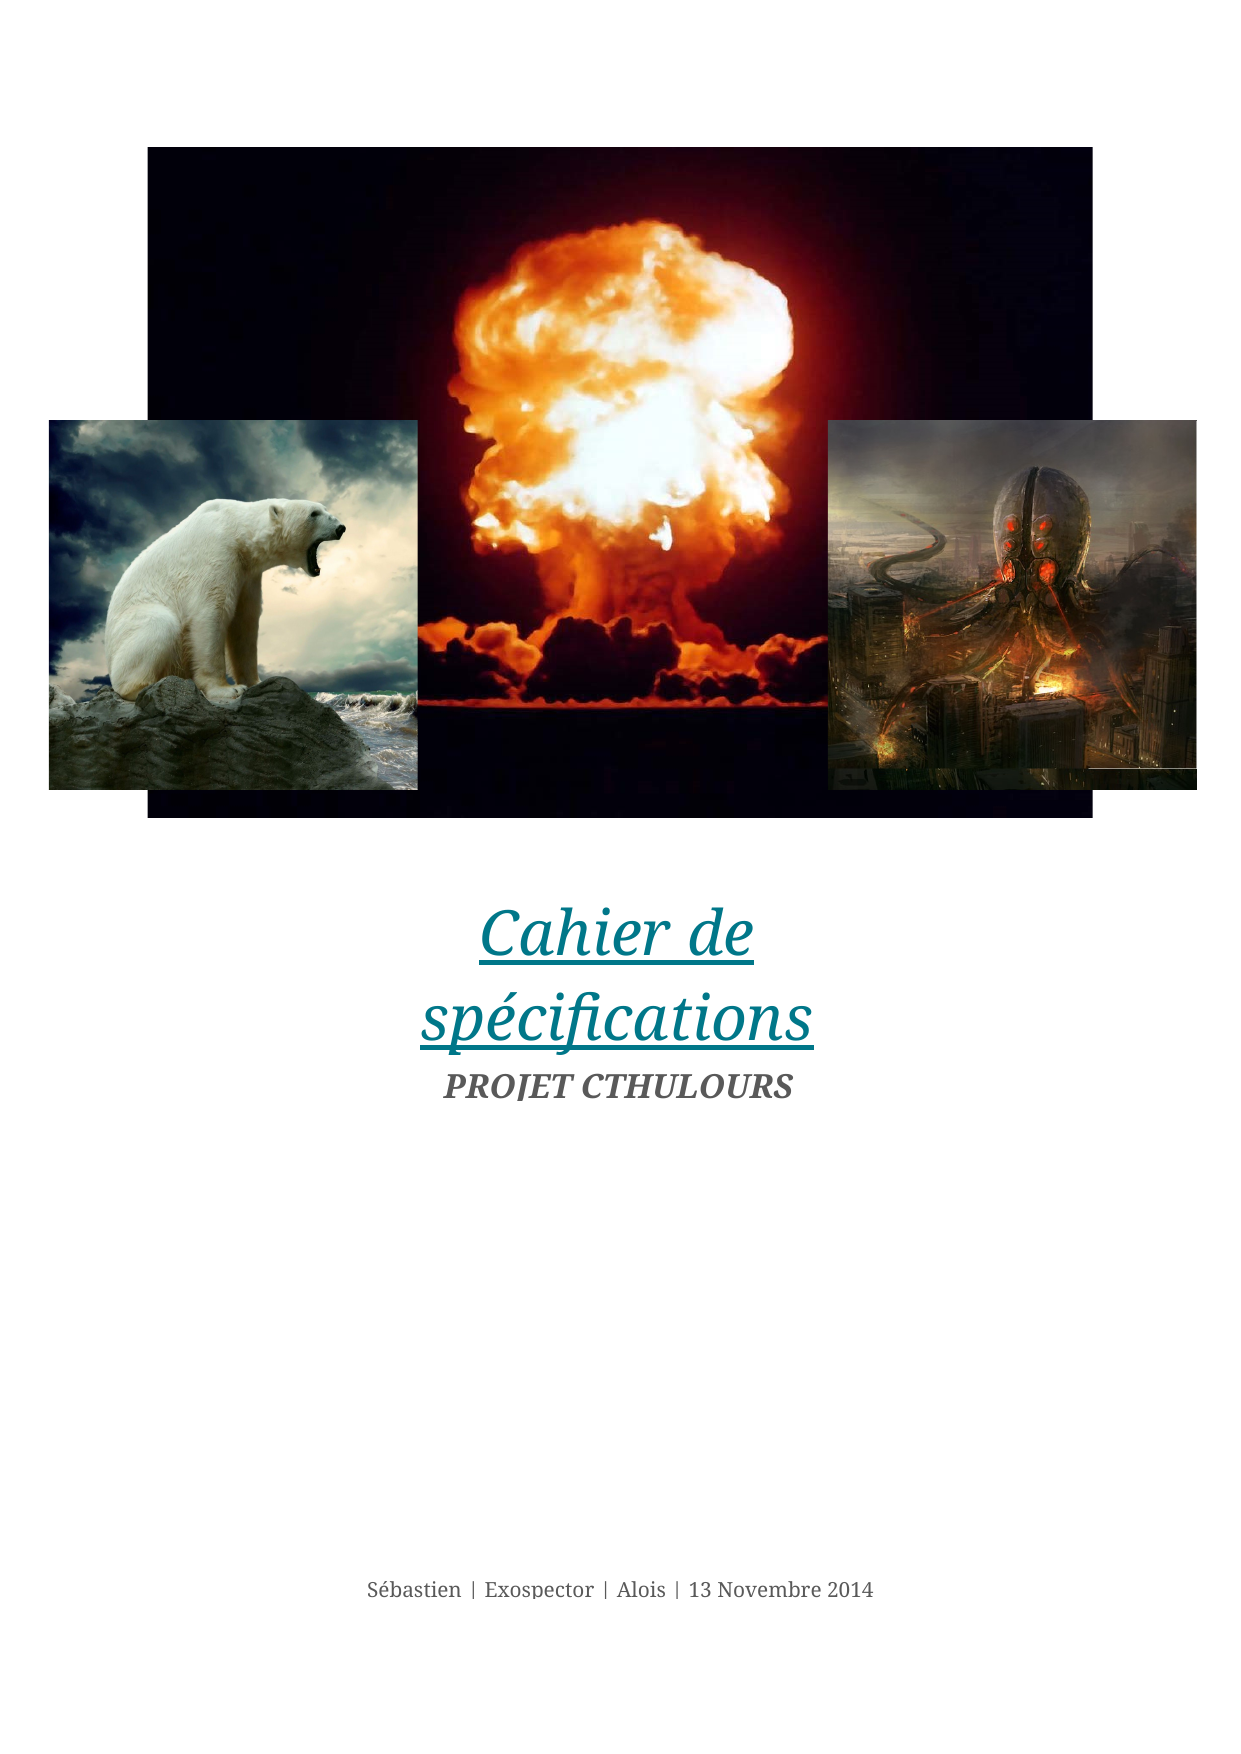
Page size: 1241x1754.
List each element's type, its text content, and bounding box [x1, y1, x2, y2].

picture [48, 147, 1197, 818]
text Sébastien | Exospector | Alois | 13 Novembre 2014 [297, 1575, 943, 1599]
subtitle Cahier de spécifications [297, 888, 943, 1059]
subtitle Projet CTHUlouRS [297, 1063, 943, 1101]
